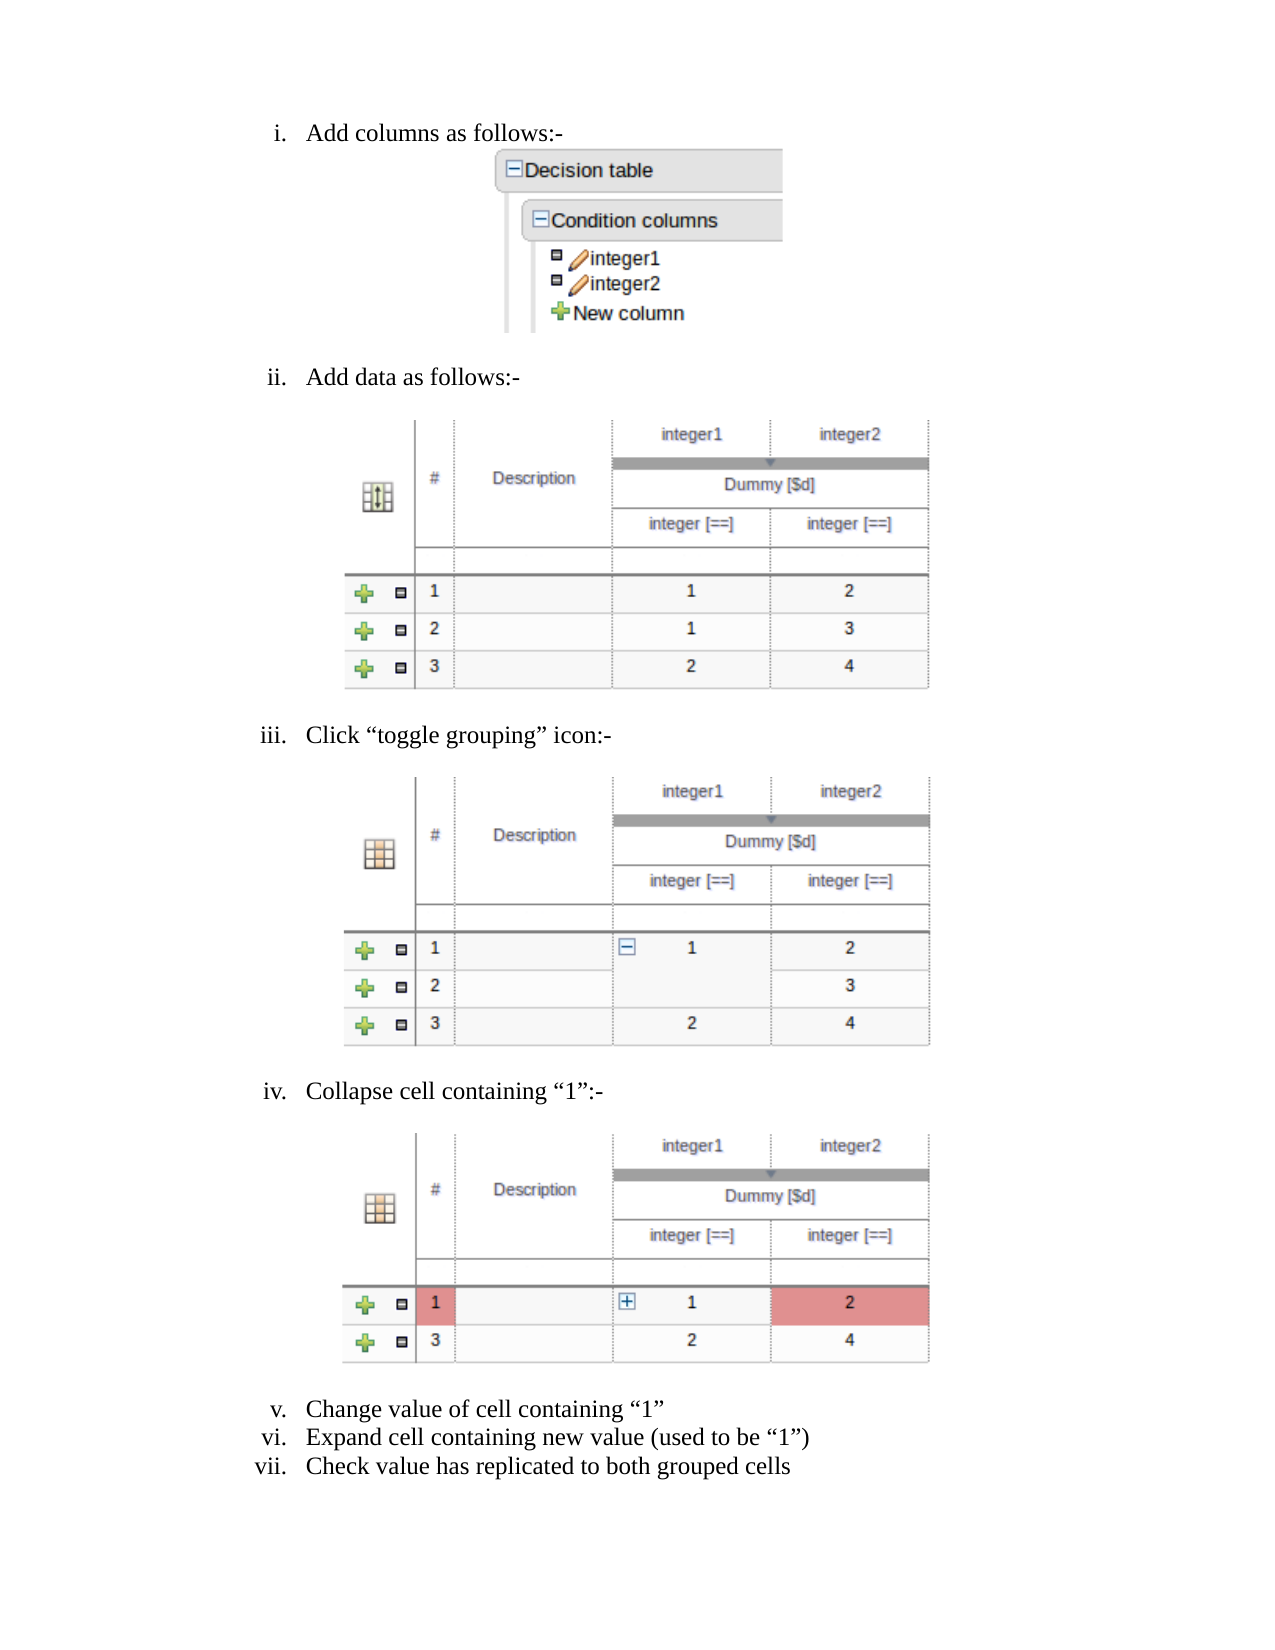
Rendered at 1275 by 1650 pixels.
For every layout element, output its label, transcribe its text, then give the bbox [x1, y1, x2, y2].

list Add columns as follows:- [118, 118, 1157, 147]
list Expand cell containing new value (used to be “1”) [118, 1422, 1157, 1451]
list Change value of cell containing “1” [118, 1394, 1157, 1422]
picture [344, 420, 931, 691]
picture [343, 777, 932, 1048]
list Collapse cell containing “1”:- [118, 1076, 1157, 1105]
picture [492, 146, 783, 333]
list Check value has replicated to both grouped cells [118, 1451, 1157, 1480]
list Add data as follows:- [118, 362, 1157, 390]
list Click “toggle grouping” icon:- [118, 720, 1157, 748]
picture [342, 1133, 933, 1365]
